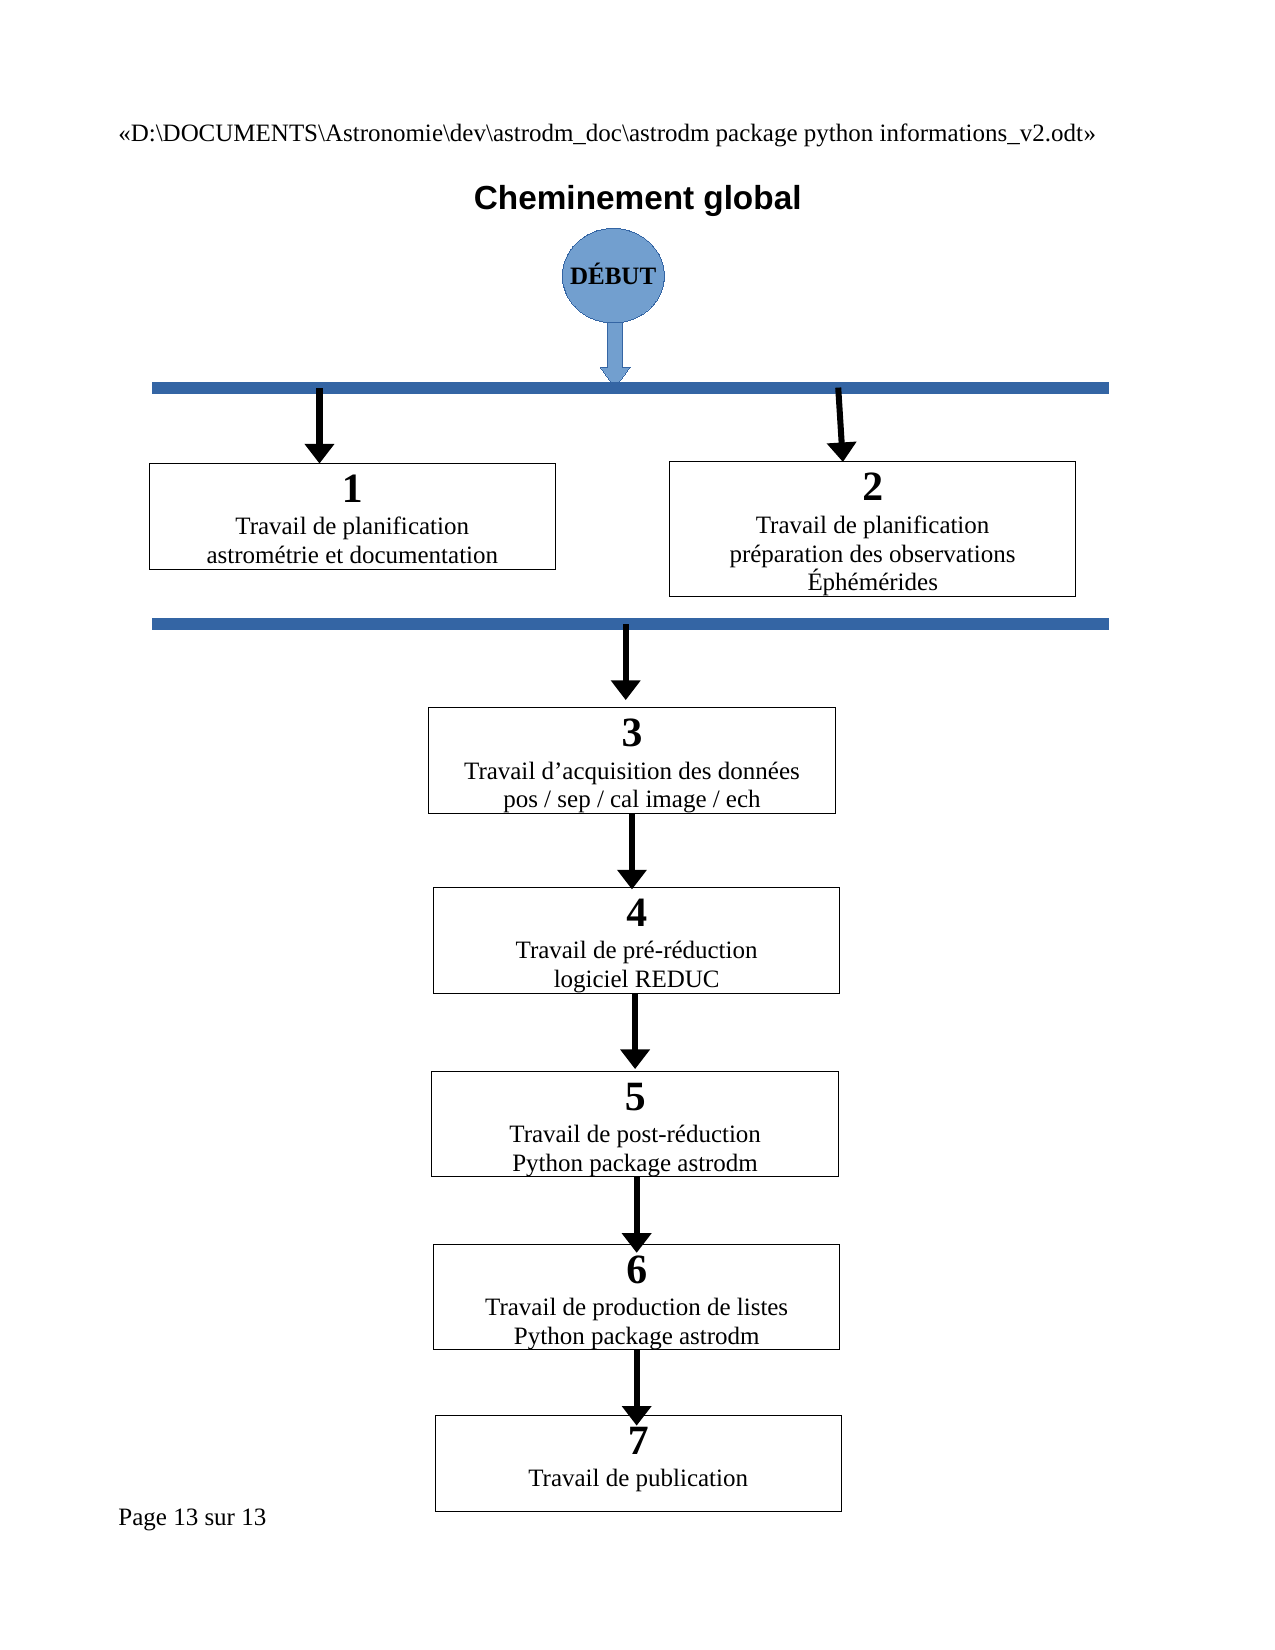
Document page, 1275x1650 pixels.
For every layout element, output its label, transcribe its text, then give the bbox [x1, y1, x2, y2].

subtitle Cheminement global [118, 178, 1157, 217]
